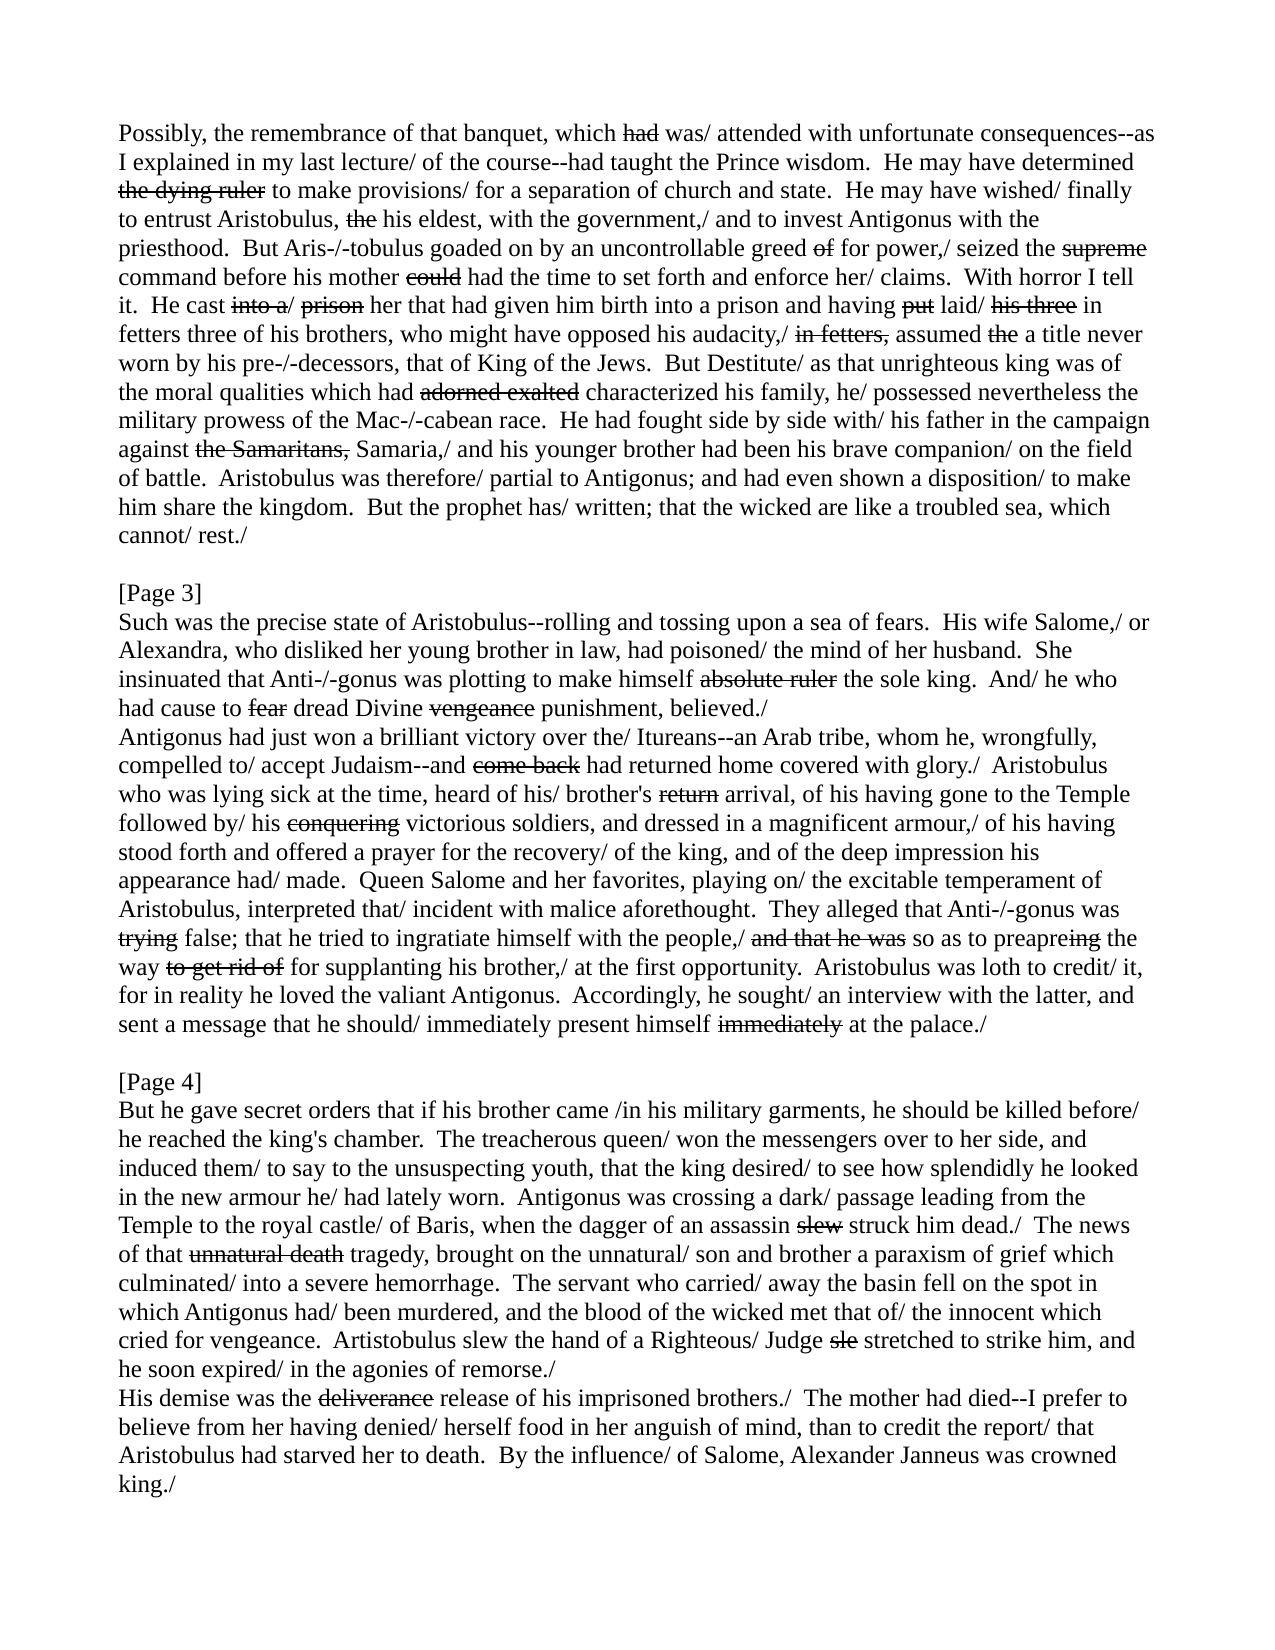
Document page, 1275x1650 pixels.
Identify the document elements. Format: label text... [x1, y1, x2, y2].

text [Page 3] [118, 578, 1157, 607]
text [Page 4] [118, 1067, 1157, 1096]
text His demise was the deliverance release of his imprisoned brothers./ The mother had died--I prefer to believe from her having denied/ herself food in her anguish of mind, than to credit the report/ that Aristobulus had starved her to death. By the influence/ of Salome, Alexander Janneus was crowned king./ [118, 1383, 1157, 1498]
text Antigonus had just won a brilliant victory over the/ Itureans--an Arab tribe, whom he, wrongfully, compelled to/ accept Judaism--and come back had returned home covered with glory./ Aristobulus who was lying sick at the time, heard of his/ brother's return arrival, of his having gone to the Temple followed by/ his conquering victorious soldiers, and dressed in a magnificent armour,/ of his having stood forth and offered a prayer for the recovery/ of the king, and of the deep impression his appearance had/ made. Queen Salome and her favorites, playing on/ the excitable temperament of Aristobulus, interpreted that/ incident with malice aforethought. They alleged that Anti-/-gonus was trying false; that he tried to ingratiate himself with the people,/ and that he was so as to preapreing the way to get rid of for supplanting his brother,/ at the first opportunity. Aristobulus was loth to credit/ it, for in reality he loved the valiant Antigonus. Accordingly, he sought/ an interview with the latter, and sent a message that he should/ immediately present himself immediately at the palace./ [118, 722, 1157, 1038]
text But he gave secret orders that if his brother came /in his military garments, he should be killed before/ he reached the king's chamber. The treacherous queen/ won the messengers over to her side, and induced them/ to say to the unsuspecting youth, that the king desired/ to see how splendidly he looked in the new armour he/ had lately worn. Antigonus was crossing a dark/ passage leading from the Temple to the royal castle/ of Baris, when the dagger of an assassin slew struck him dead./ The news of that unnatural death tragedy, brought on the unnatural/ son and brother a paraxism of grief which culminated/ into a severe hemorrhage. The servant who carried/ away the basin fell on the spot in which Antigonus had/ been murdered, and the blood of the wicked met that of/ the innocent which cried for vengeance. Artistobulus slew the hand of a Righteous/ Judge sle stretched to strike him, and he soon expired/ in the agonies of remorse./ [118, 1096, 1157, 1383]
text Possibly, the remembrance of that banquet, which had was/ attended with unfortunate consequences--as I explained in my last lecture/ of the course--had taught the Prince wisdom. He may have determined the dying ruler to make provisions/ for a separation of church and state. He may have wished/ finally to entrust Aristobulus, the his eldest, with the government,/ and to invest Antigonus with the priesthood. But Aris-/-tobulus goaded on by an uncontrollable greed of for power,/ seized the supreme command before his mother could had the time to set forth and enforce her/ claims. With horror I tell it. He cast into a/ prison her that had given him birth into a prison and having put laid/ his three in fetters three of his brothers, who might have opposed his audacity,/ in fetters, assumed the a title never worn by his pre-/-decessors, that of King of the Jews. But Destitute/ as that unrighteous king was of the moral qualities which had adorned exalted characterized his family, he/ possessed nevertheless the military prowess of the Mac-/-cabean race. He had fought side by side with/ his father in the campaign against the Samaritans, Samaria,/ and his younger brother had been his brave companion/ on the field of battle. Aristobulus was therefore/ partial to Antigonus; and had even shown a disposition/ to make him share the kingdom. But the prophet has/ written; that the wicked are like a troubled sea, which cannot/ rest./ [118, 118, 1157, 549]
text Such was the precise state of Aristobulus--rolling and tossing upon a sea of fears. His wife Salome,/ or Alexandra, who disliked her young brother in law, had poisoned/ the mind of her husband. She insinuated that Anti-/-gonus was plotting to make himself absolute ruler the sole king. And/ he who had cause to fear dread Divine vengeance punishment, believed./ [118, 607, 1157, 722]
